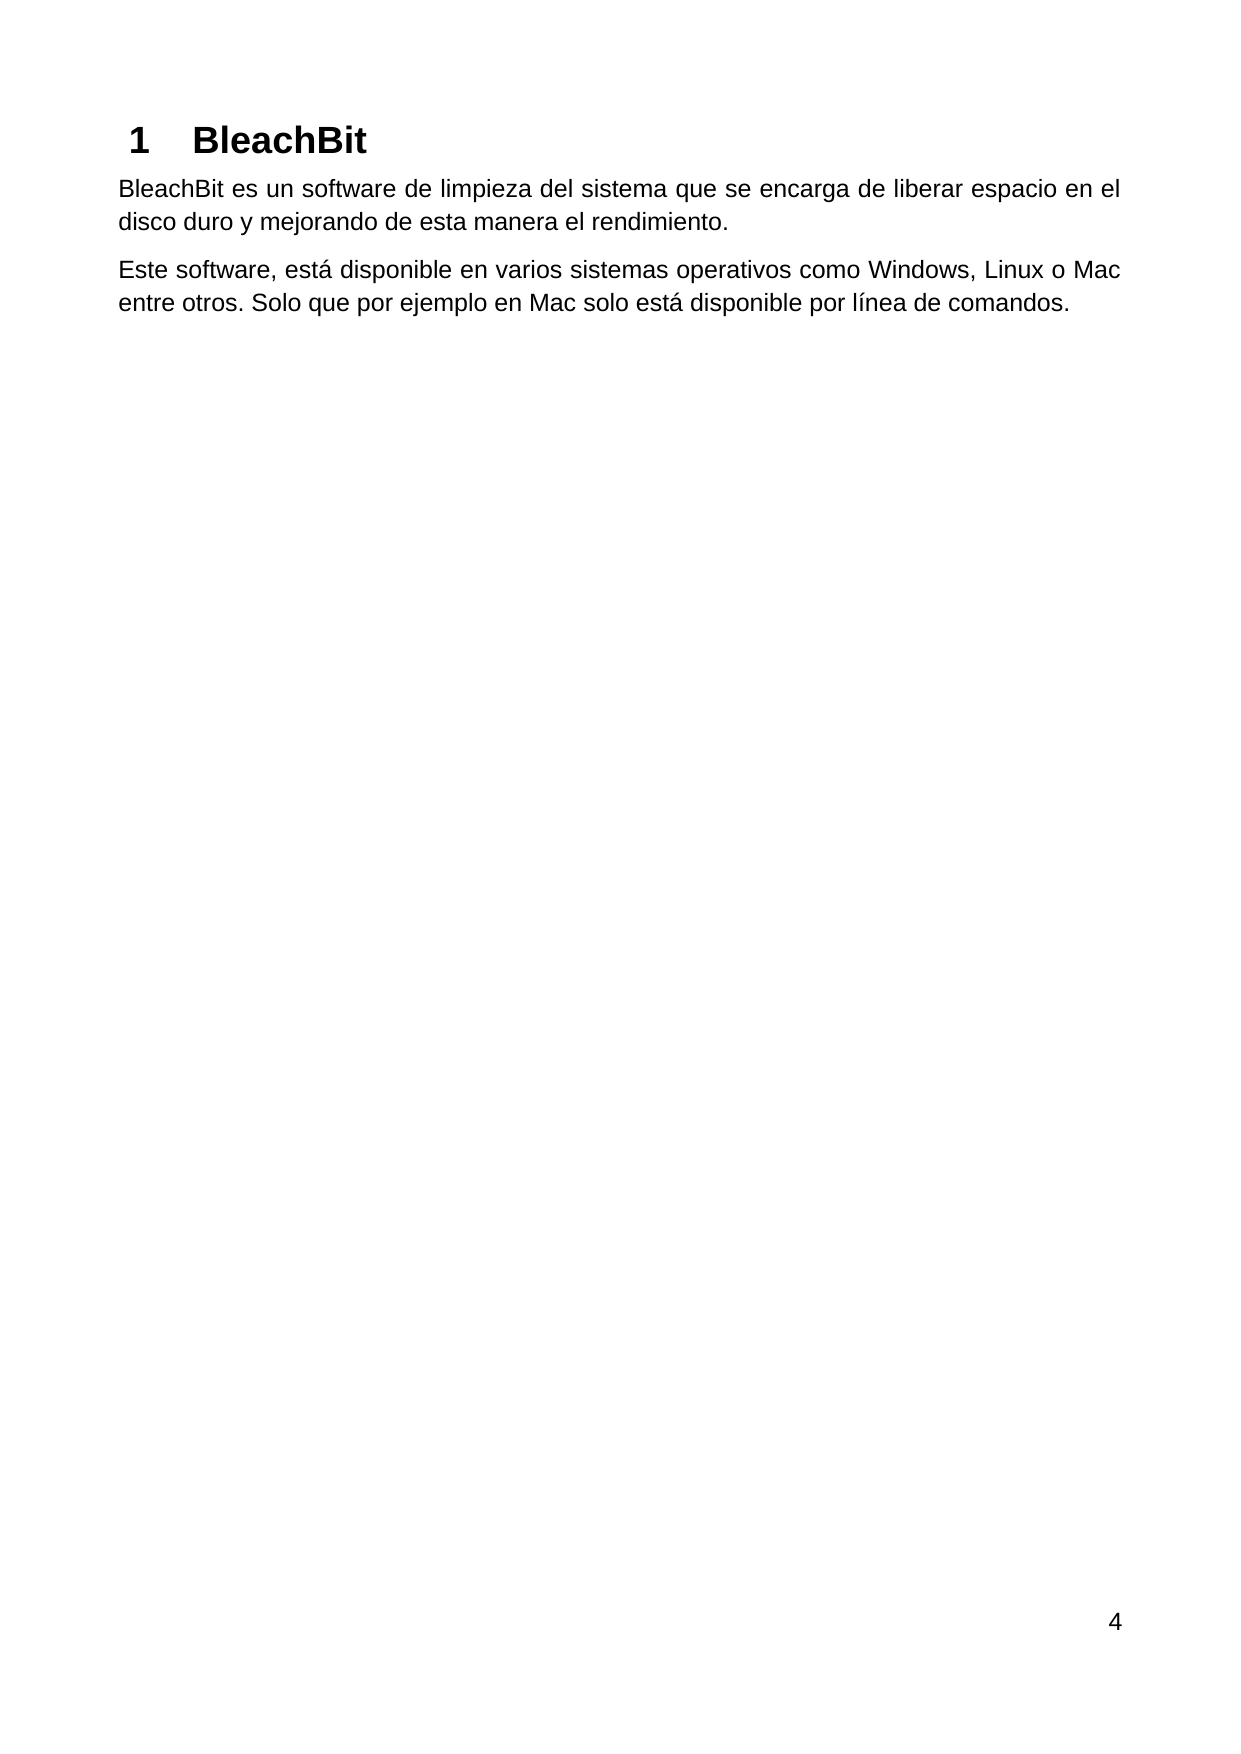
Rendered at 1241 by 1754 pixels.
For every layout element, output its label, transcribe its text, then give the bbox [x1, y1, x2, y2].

subtitle BleachBit [118, 118, 1122, 162]
text BleachBit es un software de limpieza del sistema que se encarga de liberar espacio en el disco duro y mejorando de esta manera el rendimiento. [118, 174, 1122, 236]
text Este software, está disponible en varios sistemas operativos como Windows, Linux o Mac entre otros. Solo que por ejemplo en Mac solo está disponible por línea de comandos. [118, 255, 1122, 317]
